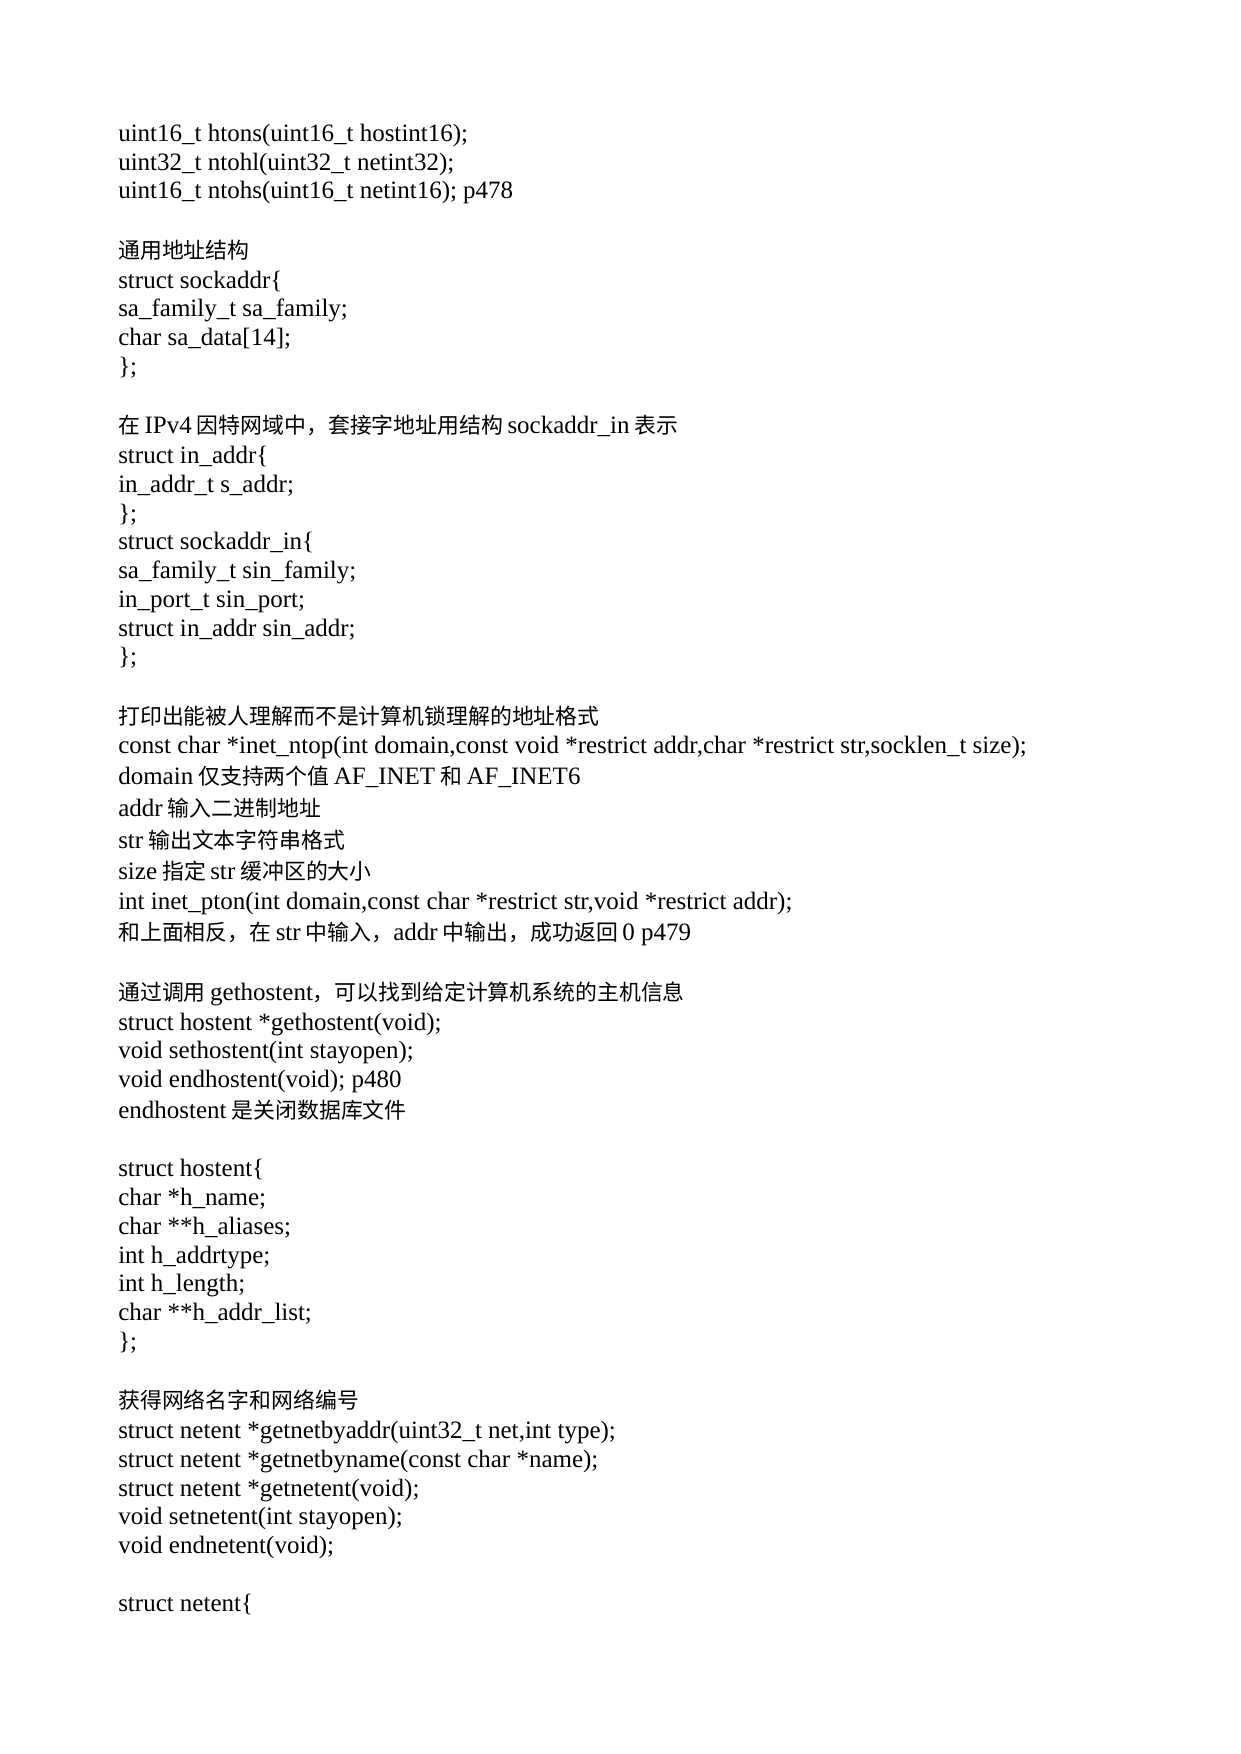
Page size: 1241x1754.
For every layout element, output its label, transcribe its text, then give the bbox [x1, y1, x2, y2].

text int inet_pton(int domain,const char *restrict str,void *restrict addr); [118, 886, 1122, 915]
text endhostent是关闭数据库文件 [118, 1093, 1122, 1125]
text 在IPv4因特网域中，套接字地址用结构sockaddr_in表示 [118, 408, 1122, 440]
text void endhostent(void); p480 [118, 1064, 1122, 1093]
text char *h_name; [118, 1182, 1122, 1211]
text int h_length; [118, 1268, 1122, 1297]
text sa_family_t sa_family; [118, 293, 1122, 322]
text }; [118, 351, 1122, 380]
text domain仅支持两个值AF_INET和AF_INET6 [118, 759, 1122, 791]
text void endnetent(void); [118, 1530, 1122, 1559]
text void setnetent(int stayopen); [118, 1501, 1122, 1530]
text struct netent *getnetbyaddr(uint32_t net,int type); [118, 1415, 1122, 1444]
text }; [118, 1326, 1122, 1355]
text in_addr_t s_addr; [118, 469, 1122, 498]
text struct netent{ [118, 1588, 1122, 1616]
text 通用地址结构 [118, 233, 1122, 265]
text struct hostent{ [118, 1153, 1122, 1182]
text struct sockaddr{ [118, 265, 1122, 293]
text 打印出能被人理解而不是计算机锁理解的地址格式 [118, 699, 1122, 731]
text }; [118, 641, 1122, 670]
text 获得网络名字和网络编号 [118, 1383, 1122, 1415]
text const char *inet_ntop(int domain,const void *restrict addr,char *restrict str,socklen_t size); [118, 731, 1122, 759]
text uint32_t ntohl(uint32_t netint32); [118, 147, 1122, 176]
text addr输入二进制地址 [118, 791, 1122, 823]
text struct in_addr sin_addr; [118, 613, 1122, 641]
text void sethostent(int stayopen); [118, 1036, 1122, 1064]
text size指定str缓冲区的大小 [118, 854, 1122, 886]
text 和上面相反，在str中输入，addr中输出，成功返回0 p479 [118, 915, 1122, 946]
text 通过调用gethostent，可以找到给定计算机系统的主机信息 [118, 975, 1122, 1007]
text struct sockaddr_in{ [118, 526, 1122, 555]
text struct hostent *gethostent(void); [118, 1007, 1122, 1036]
text str输出文本字符串格式 [118, 823, 1122, 854]
text char sa_data[14]; [118, 322, 1122, 351]
text sa_family_t sin_family; [118, 555, 1122, 584]
text char **h_aliases; [118, 1211, 1122, 1240]
text int h_addrtype; [118, 1240, 1122, 1268]
text struct netent *getnetbyname(const char *name); [118, 1444, 1122, 1473]
text uint16_t ntohs(uint16_t netint16); p478 [118, 176, 1122, 204]
text char **h_addr_list; [118, 1297, 1122, 1326]
text struct in_addr{ [118, 440, 1122, 469]
text in_port_t sin_port; [118, 584, 1122, 613]
text struct netent *getnetent(void); [118, 1473, 1122, 1501]
text }; [118, 498, 1122, 526]
text uint16_t htons(uint16_t hostint16); [118, 118, 1122, 147]
